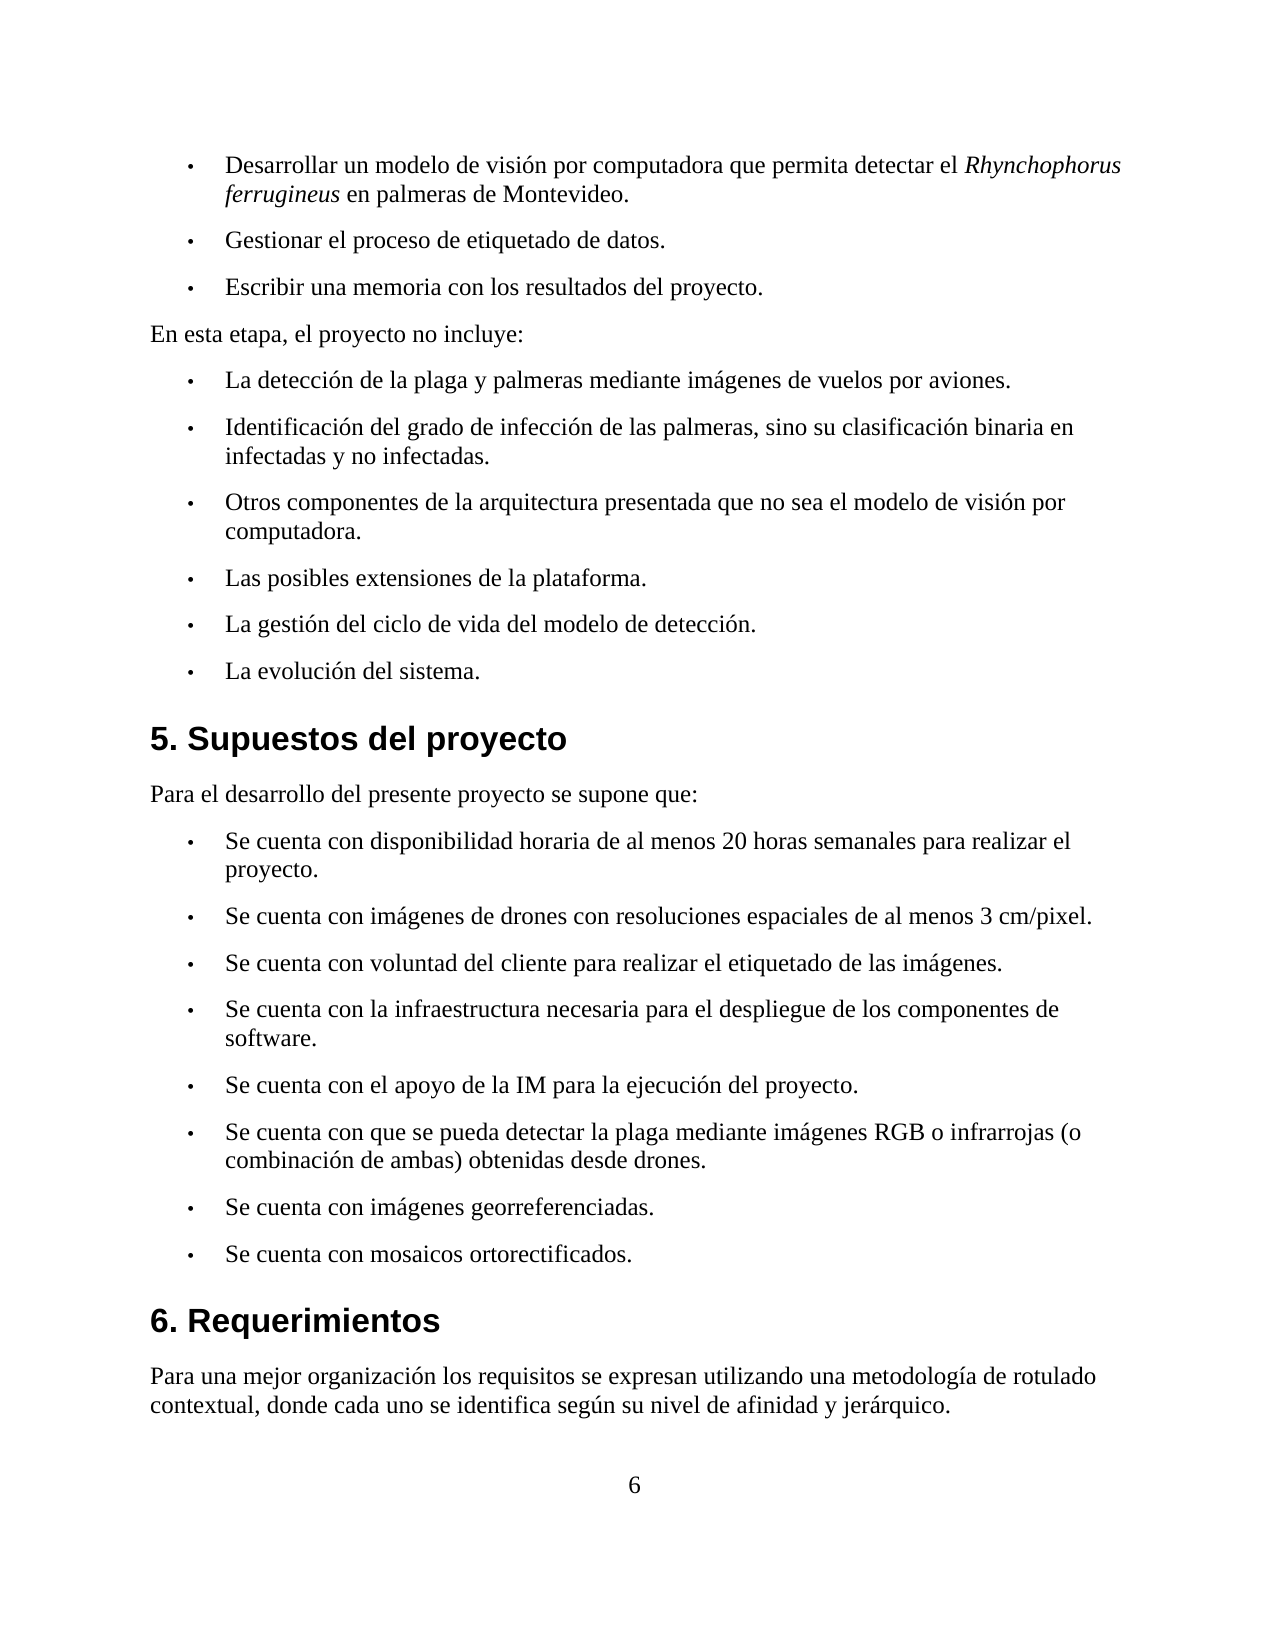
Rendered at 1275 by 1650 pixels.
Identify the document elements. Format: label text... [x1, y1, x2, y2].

list Se cuenta con voluntad del cliente para realizar el etiquetado de las imágenes. [187, 948, 1125, 977]
subtitle 6. Requerimientos [150, 1301, 1125, 1340]
text Para el desarrollo del presente proyecto se supone que: [150, 779, 1125, 808]
list Se cuenta con mosaicos ortorectificados. [187, 1239, 1125, 1267]
list Escribir una memoria con los resultados del proyecto. [187, 272, 1125, 301]
list Se cuenta con disponibilidad horaria de al menos 20 horas semanales para realizar el proyecto. [187, 826, 1125, 883]
text Para una mejor organización los requisitos se expresan utilizando una metodología de rotulado contextual, donde cada uno se identifica según su nivel de afinidad y jerárquico. [150, 1361, 1125, 1419]
list Otros componentes de la arquitectura presentada que no sea el modelo de visión por computadora. [187, 487, 1125, 545]
text En esta etapa, el proyecto no incluye: [150, 319, 1125, 347]
list Se cuenta con el apoyo de la IM para la ejecución del proyecto. [187, 1070, 1125, 1099]
list La gestión del ciclo de vida del modelo de detección. [187, 609, 1125, 638]
list Se cuenta con la infraestructura necesaria para el despliegue de los componentes de software. [187, 994, 1125, 1052]
list Gestionar el proceso de etiquetado de datos. [187, 225, 1125, 254]
list Desarrollar un modelo de visión por computadora que permita detectar el Rhynchophorus ferrugineus en palmeras de Montevideo. [187, 150, 1125, 207]
list Se cuenta con que se pueda detectar la plaga mediante imágenes RGB o infrarrojas (o combinación de ambas) obtenidas desde drones. [187, 1117, 1125, 1174]
subtitle 5. Supuestos del proyecto [150, 719, 1125, 758]
list Se cuenta con imágenes de drones con resoluciones espaciales de al menos 3 cm/pixel. [187, 901, 1125, 930]
list Se cuenta con imágenes georreferenciadas. [187, 1192, 1125, 1221]
list Las posibles extensiones de la plataforma. [187, 563, 1125, 592]
list La evolución del sistema. [187, 656, 1125, 685]
list La detección de la plaga y palmeras mediante imágenes de vuelos por aviones. [187, 365, 1125, 394]
list Identificación del grado de infección de las palmeras, sino su clasificación binaria en infectadas y no infectadas. [187, 412, 1125, 469]
